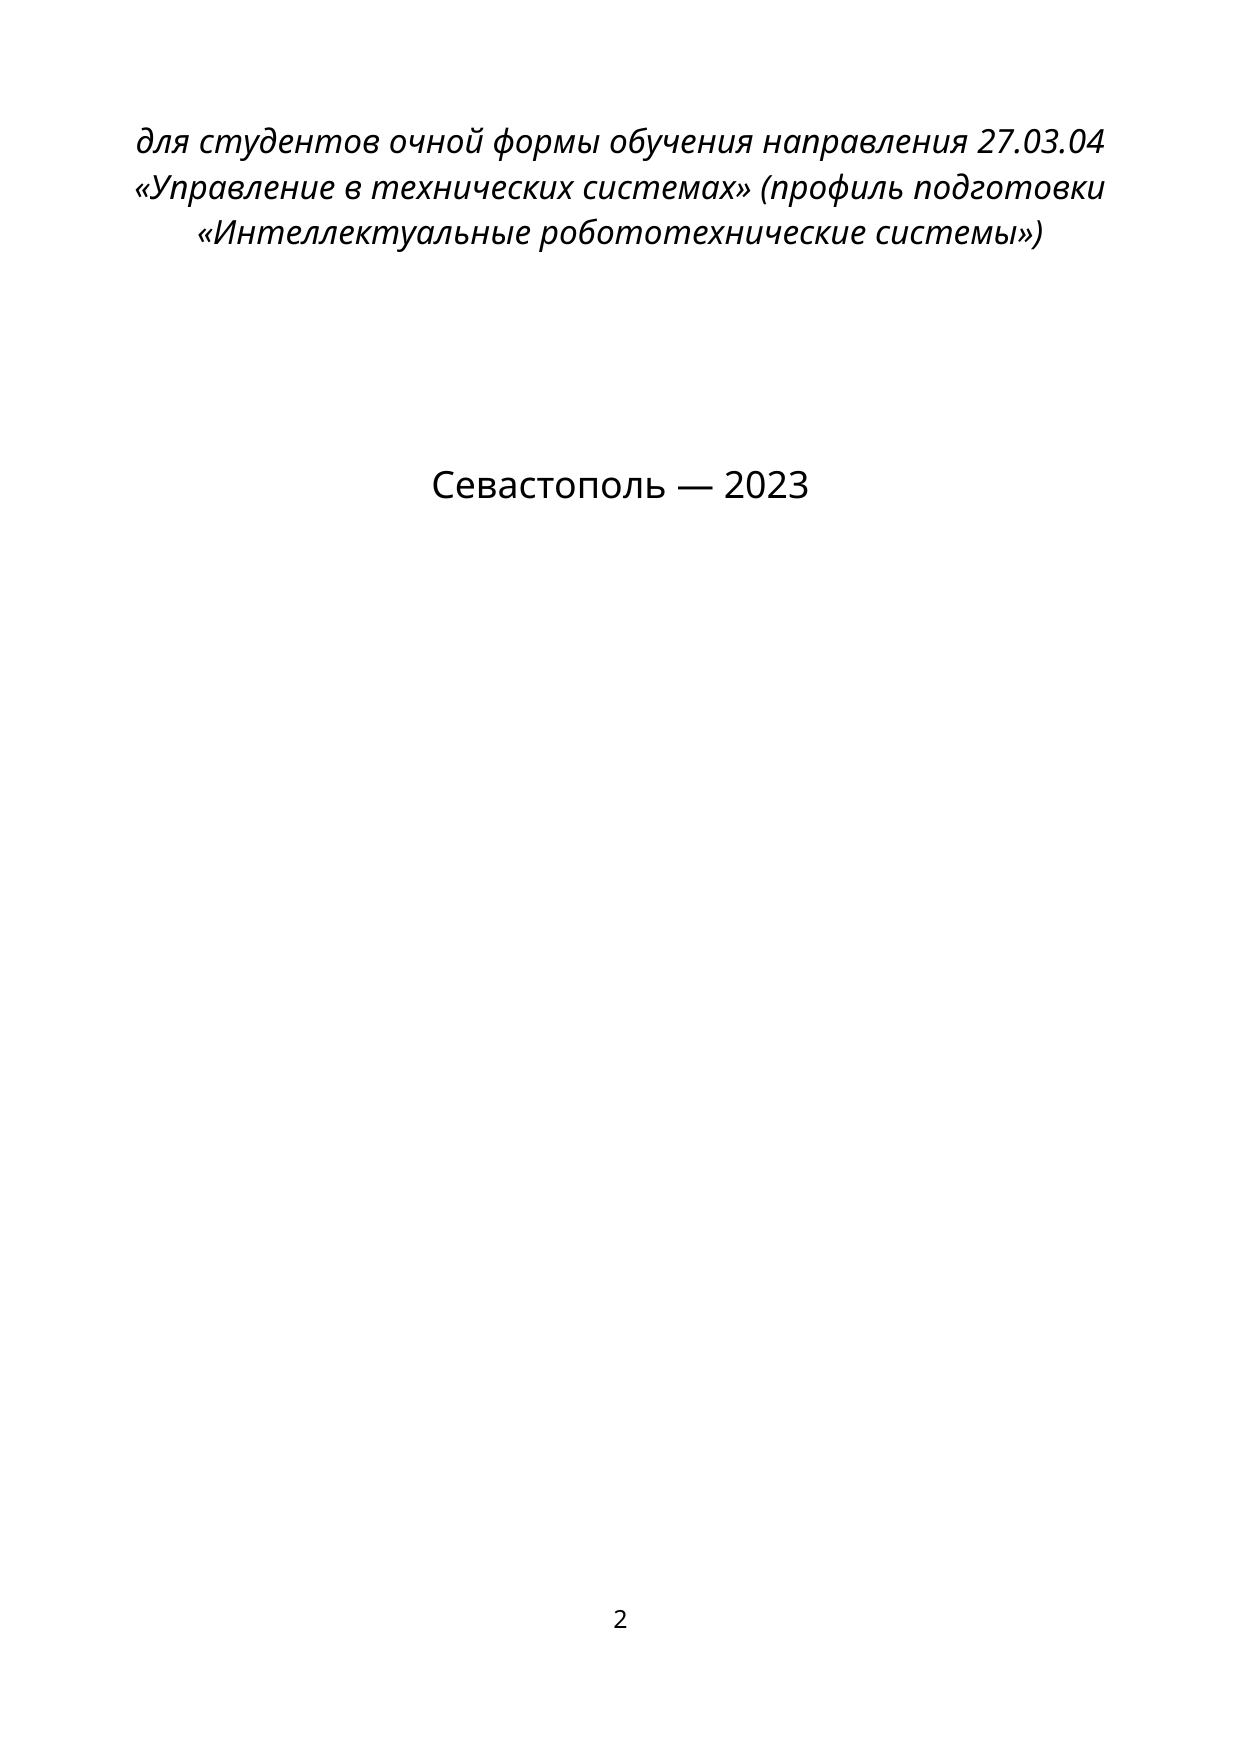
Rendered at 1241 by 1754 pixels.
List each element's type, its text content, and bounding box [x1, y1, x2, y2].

text Севастополь — 2023 [118, 458, 1122, 509]
text для студентов очной формы обучения направления 27.03.04 «Управление в технических системах» (профиль подготовки «Интеллектуальные робототехнические системы») [118, 118, 1122, 254]
